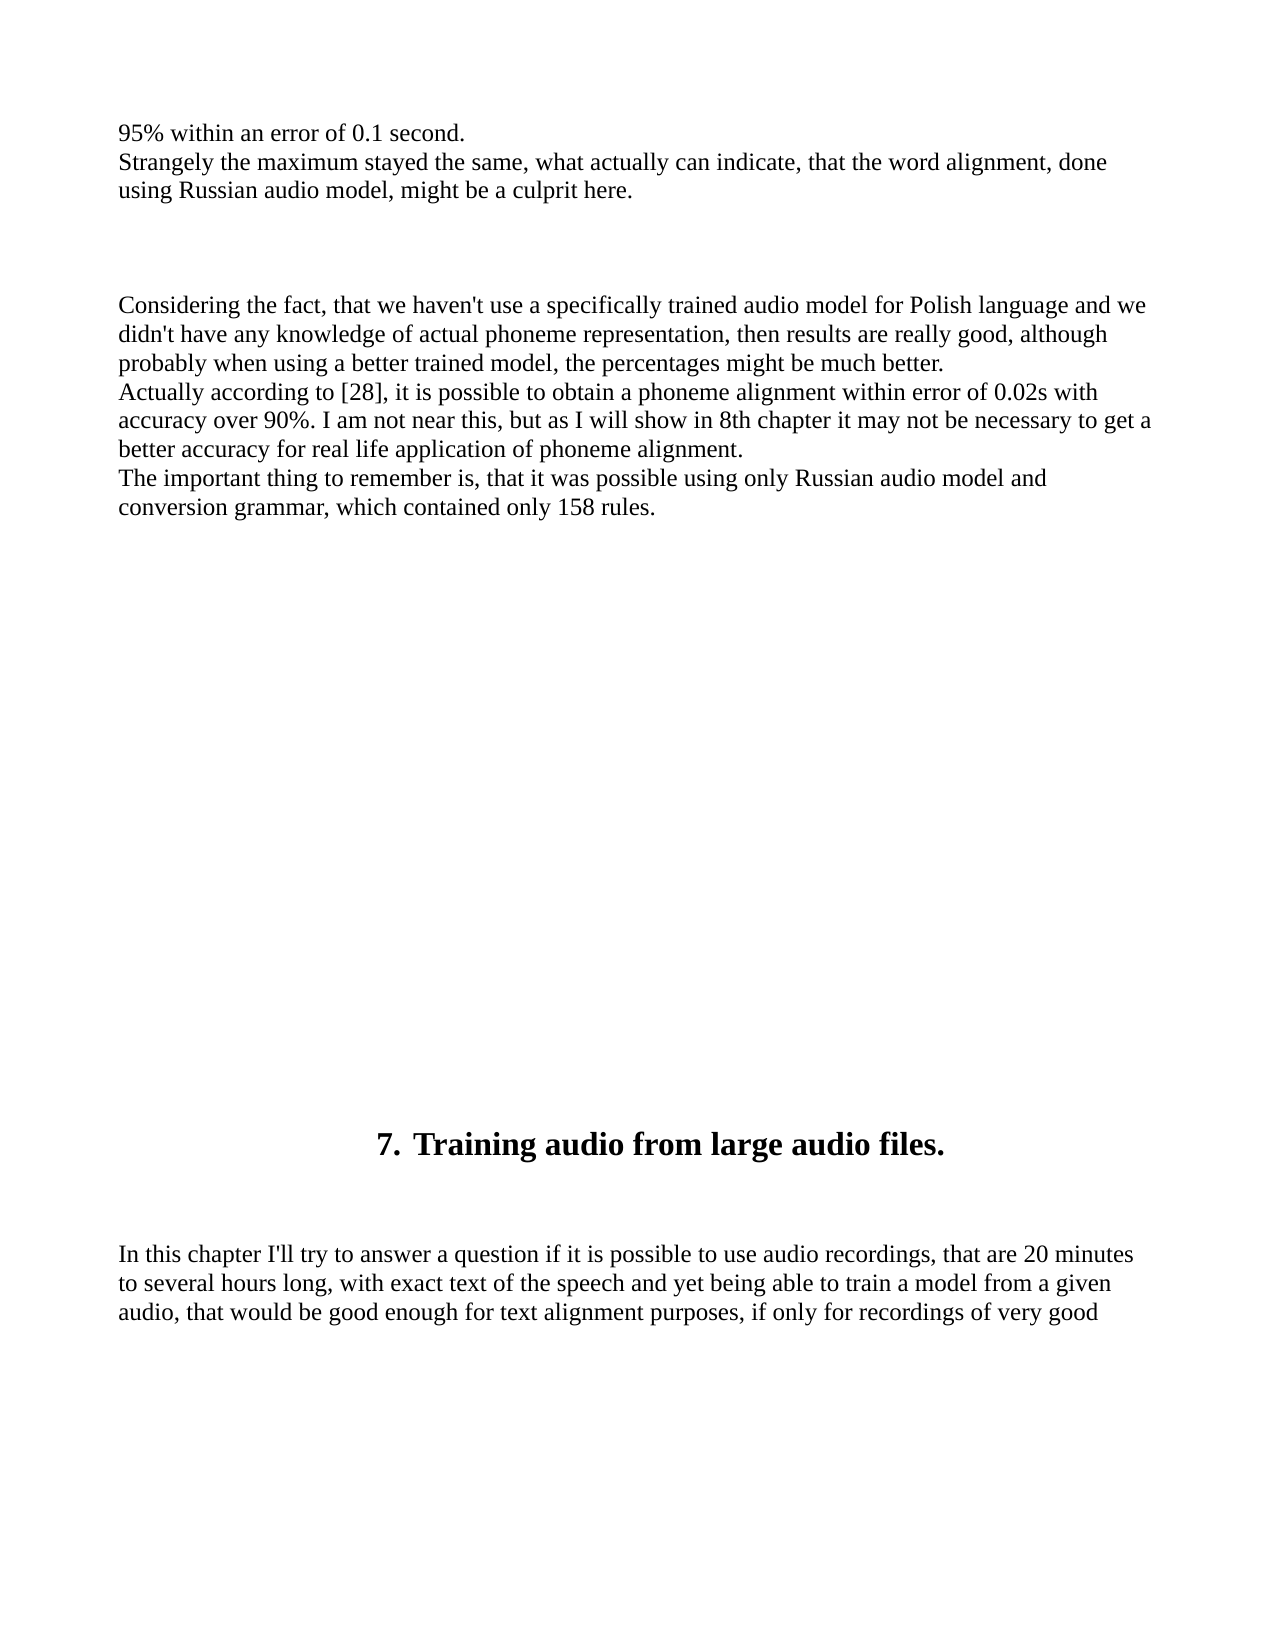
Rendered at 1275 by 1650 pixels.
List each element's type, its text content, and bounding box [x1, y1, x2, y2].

text Strangely the maximum stayed the same, what actually can indicate, that the word alignment, done using Russian audio model, might be a culprit here. [118, 147, 1157, 204]
text Considering the fact, that we haven't use a specifically trained audio model for Polish language and we didn't have any knowledge of actual phoneme representation, then results are really good, although probably when using a better trained model, the percentages might be much better. [118, 291, 1157, 377]
text 95% within an error of 0.1 second. [118, 118, 1157, 147]
text The important thing to remember is, that it was possible using only Russian audio model and conversion grammar, which contained only 158 rules. [118, 463, 1157, 521]
text Actually according to [28], it is possible to obtain a phoneme alignment within error of 0.02s with accuracy over 90%. I am not near this, but as I will show in 8th chapter it may not be necessary to get a better accuracy for real life application of phoneme alignment. [118, 377, 1157, 463]
list Training audio from large audio files. [156, 1124, 1157, 1163]
text In this chapter I'll try to answer a question if it is possible to use audio recordings, that are 20 minutes to several hours long, with exact text of the speech and yet being able to train a model from a given audio, that would be good enough for text alignment purposes, if only for recordings of very good [118, 1239, 1157, 1326]
